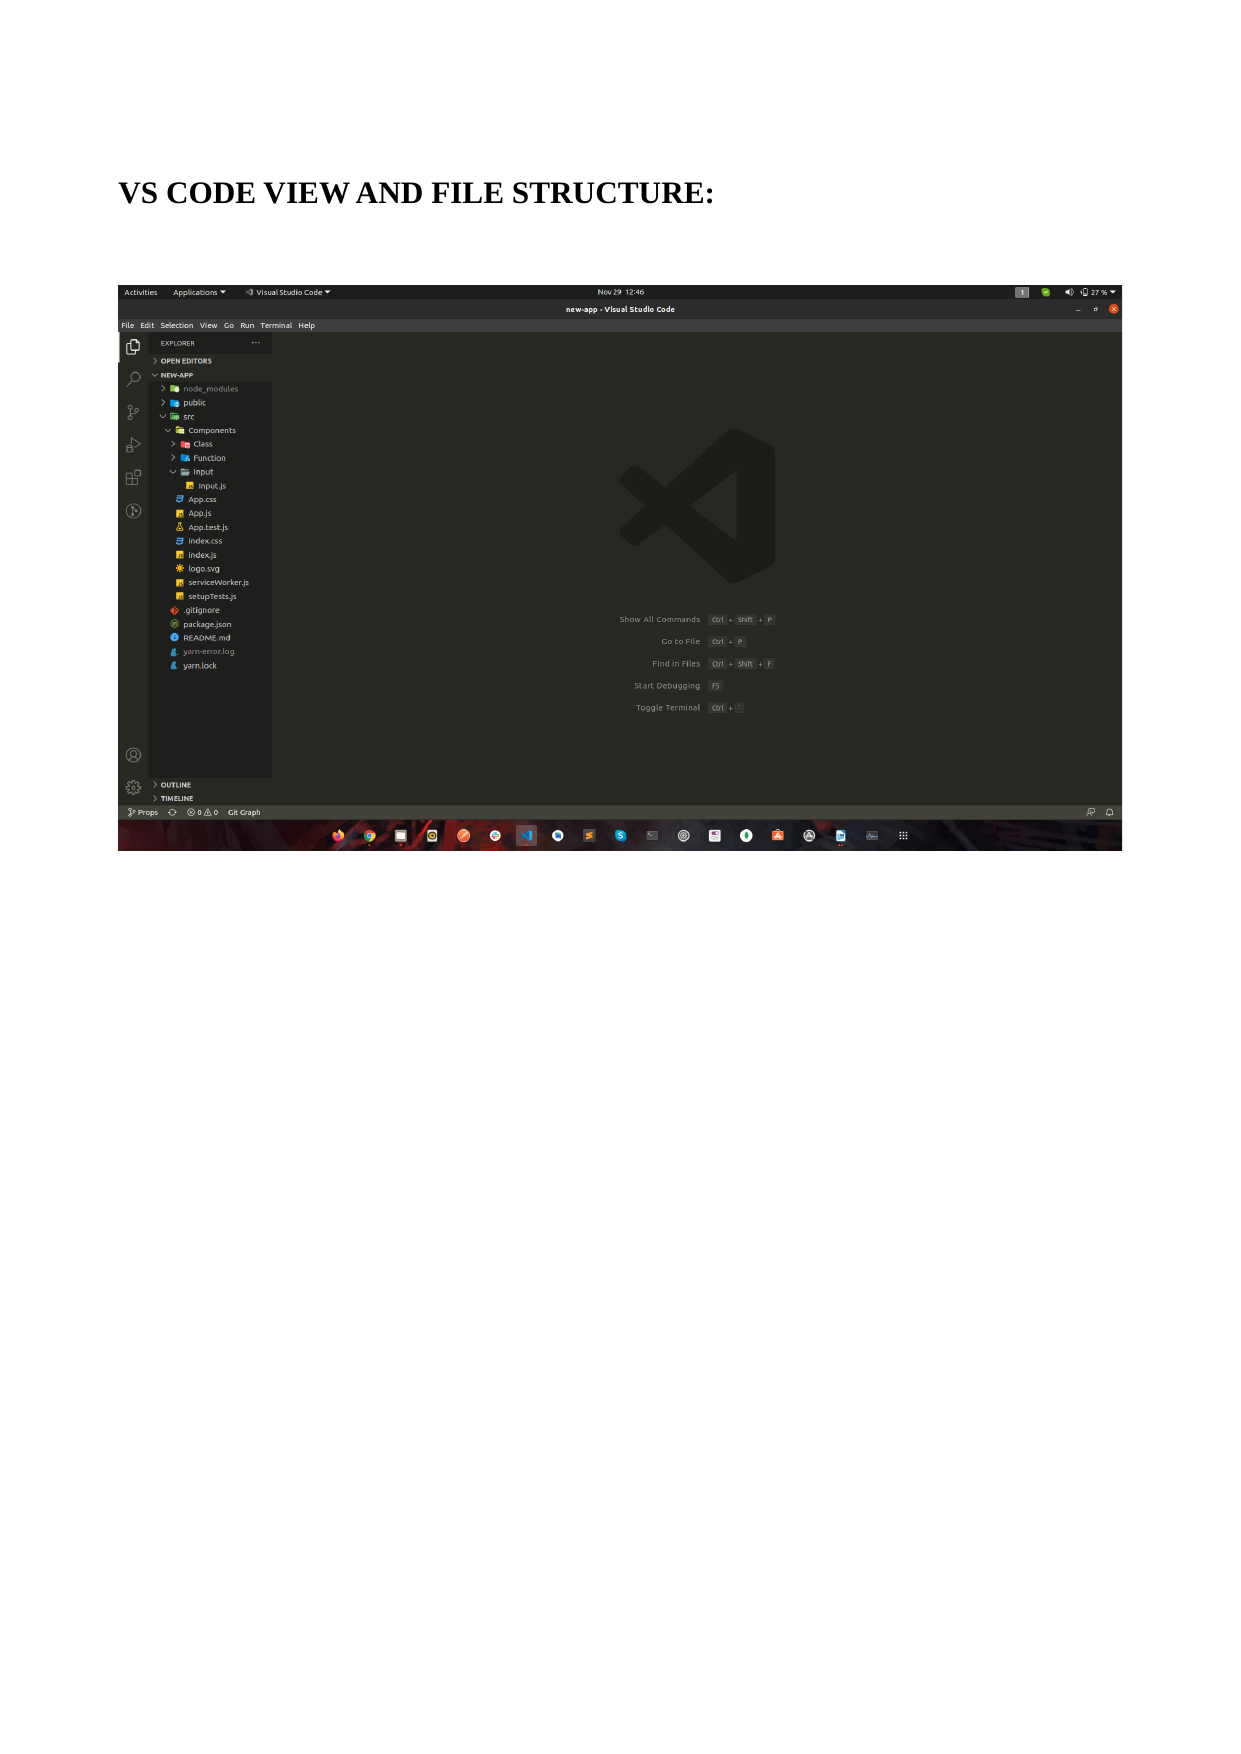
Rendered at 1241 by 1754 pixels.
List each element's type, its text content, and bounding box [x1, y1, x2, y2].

picture [118, 285, 1123, 851]
text VS CODE VIEW AND FILE STRUCTURE: [118, 174, 1122, 210]
